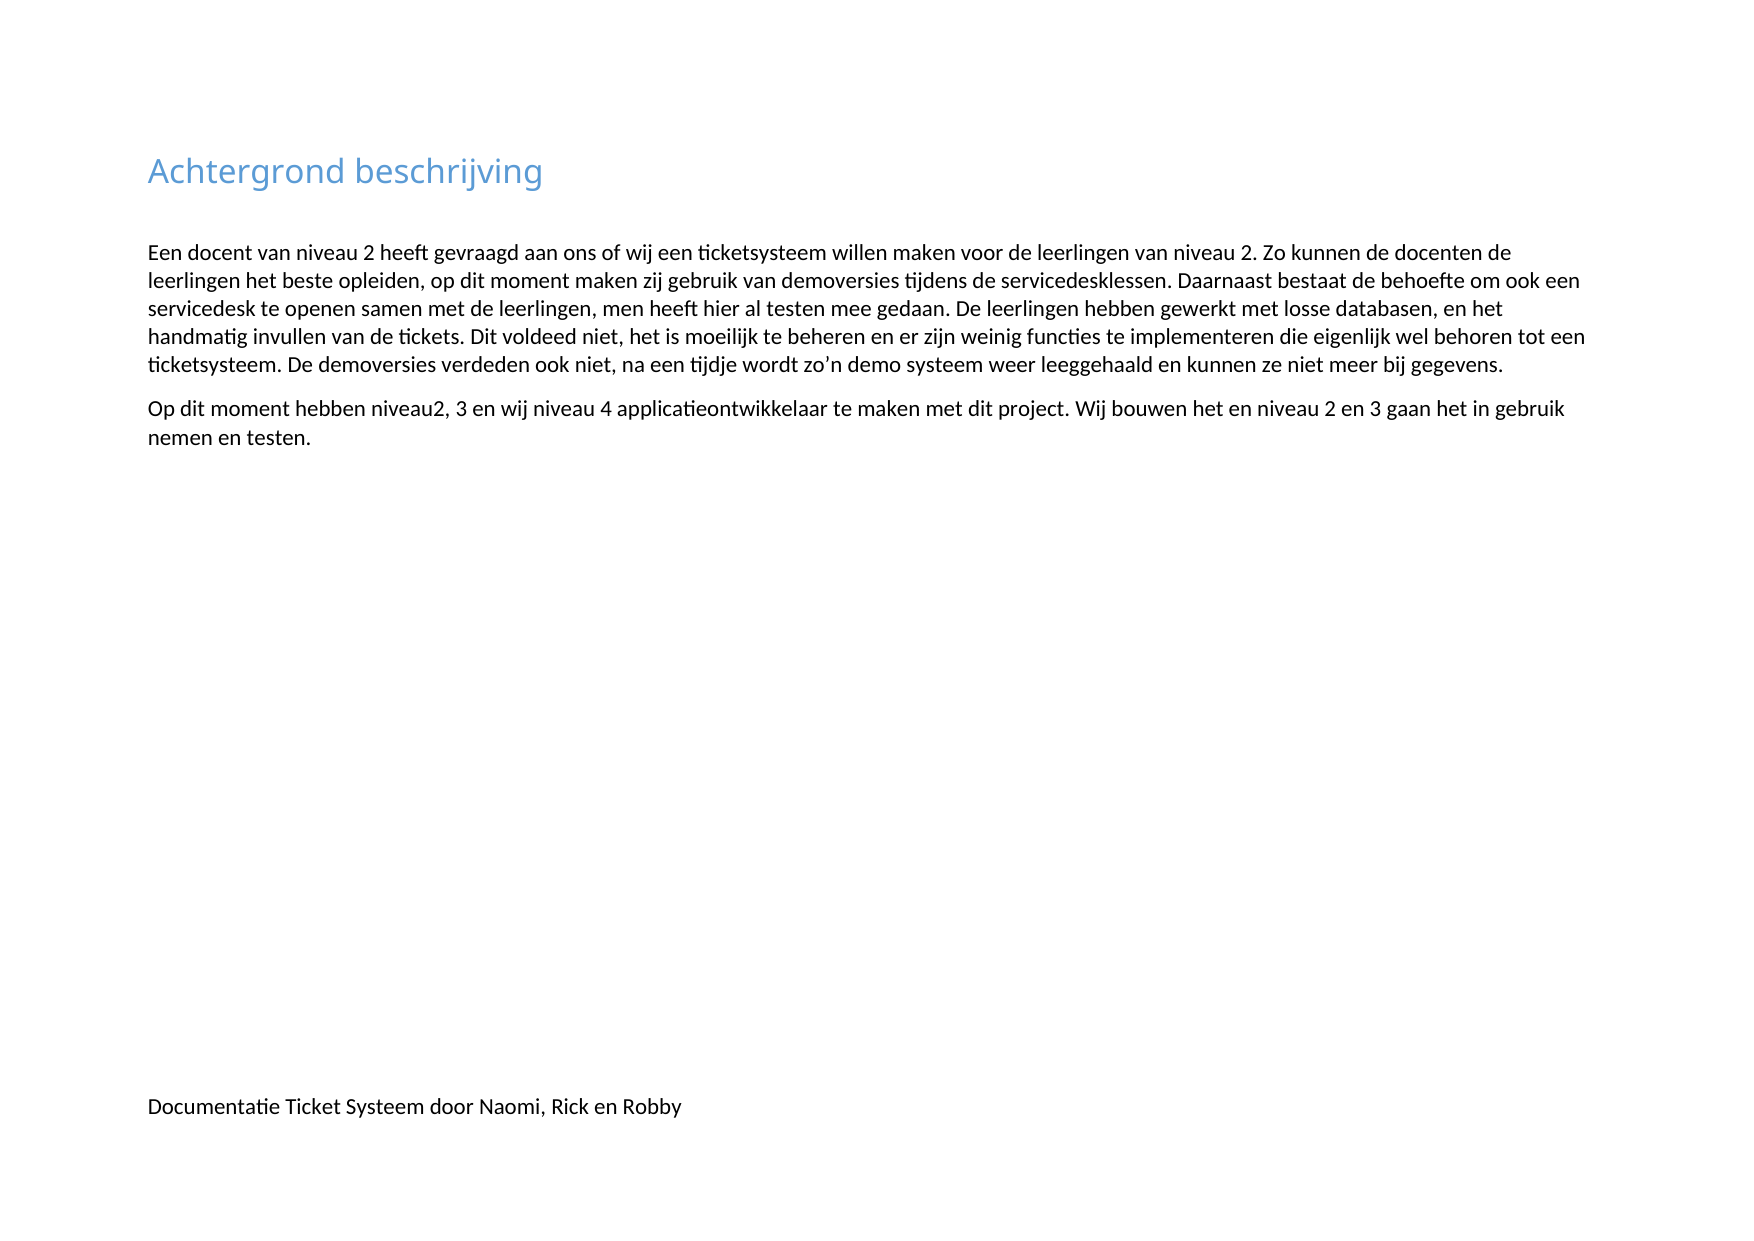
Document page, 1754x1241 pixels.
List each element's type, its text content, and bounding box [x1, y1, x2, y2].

text Op dit moment hebben niveau2, 3 en wij niveau 4 applicatieontwikkelaar te maken met dit project. Wij bouwen het en niveau 2 en 3 gaan het in gebruik nemen en testen. [148, 394, 1606, 451]
text Achtergrond beschrijving [148, 148, 1606, 221]
text Een docent van niveau 2 heeft gevraagd aan ons of wij een ticketsysteem willen maken voor de leerlingen van niveau 2. Zo kunnen de docenten de leerlingen het beste opleiden, op dit moment maken zij gebruik van demoversies tijdens de servicedesklessen. Daarnaast bestaat de behoefte om ook een servicedesk te openen samen met de leerlingen, men heeft hier al testen mee gedaan. De leerlingen hebben gewerkt met losse databasen, en het handmatig invullen van de tickets. Dit voldeed niet, het is moeilijk te beheren en er zijn weinig functies te implementeren die eigenlijk wel behoren tot een ticketsysteem. De demoversies verdeden ook niet, na een tijdje wordt zo’n demo systeem weer leeggehaald en kunnen ze niet meer bij gegevens. [148, 238, 1606, 378]
